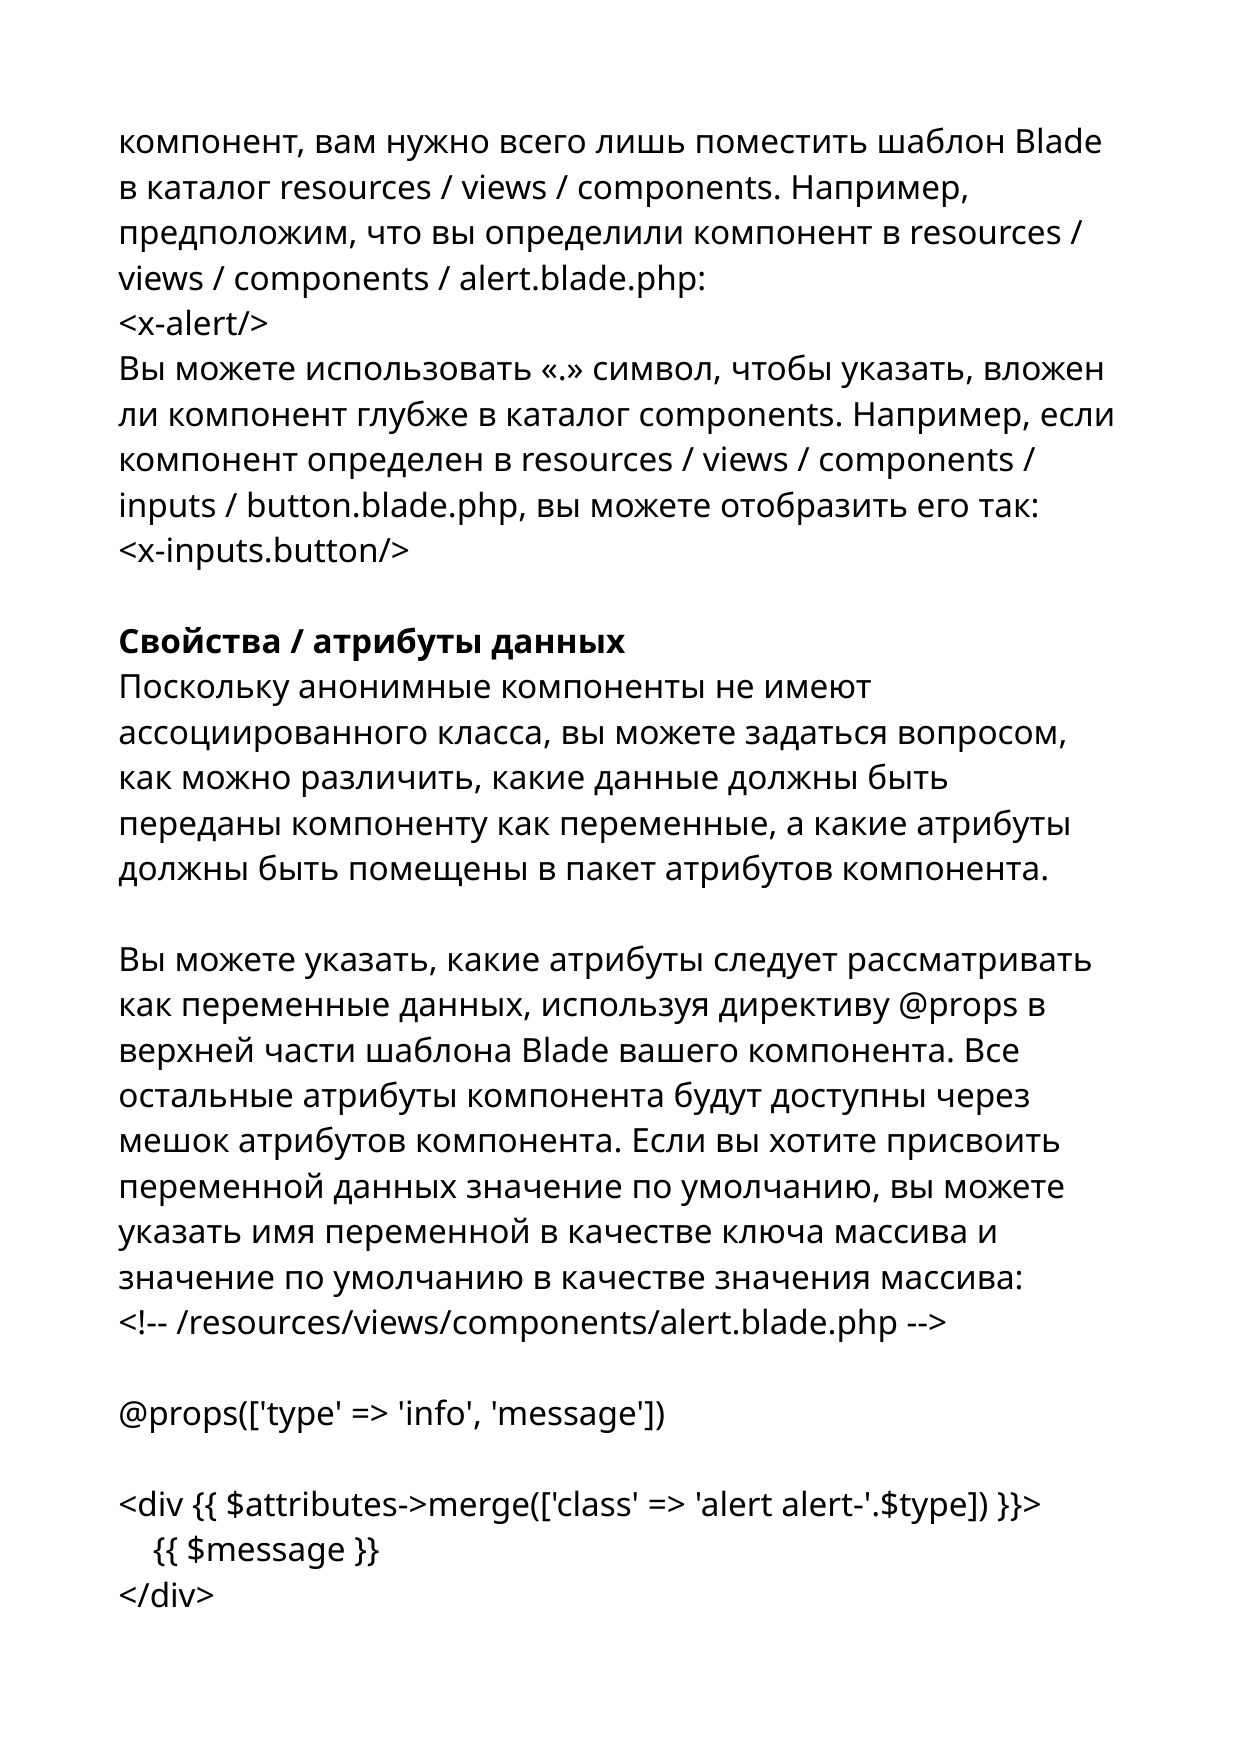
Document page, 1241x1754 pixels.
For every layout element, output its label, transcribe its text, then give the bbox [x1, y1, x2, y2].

text @props(['type' => 'info', 'message']) [118, 1390, 1122, 1435]
text Вы можете указать, какие атрибуты следует рассматривать как переменные данных, используя директиву @props в верхней части шаблона Blade вашего компонента. Все остальные атрибуты компонента будут доступны через мешок атрибутов компонента. Если вы хотите присвоить переменной данных значение по умолчанию, вы можете указать имя переменной в качестве ключа массива и значение по умолчанию в качестве значения массива: [118, 936, 1122, 1299]
text {{ $message }} [118, 1526, 1122, 1571]
text <div {{ $attributes->merge(['class' => 'alert alert-'.$type]) }}> [118, 1481, 1122, 1526]
text <x-inputs.button/> [118, 527, 1122, 572]
text компонент, вам нужно всего лишь поместить шаблон Blade в каталог resources / views / components. Например, предположим, что вы определили компонент в resources / views / components / alert.blade.php: [118, 118, 1122, 300]
text Поскольку анонимные компоненты не имеют ассоциированного класса, вы можете задаться вопросом, как можно различить, какие данные должны быть переданы компоненту как переменные, а какие атрибуты должны быть помещены в пакет атрибутов компонента. [118, 663, 1122, 890]
text </div> [118, 1571, 1122, 1617]
text Свойства / атрибуты данных [118, 618, 1122, 663]
text <x-alert/> [118, 300, 1122, 345]
text <!-- /resources/views/components/alert.blade.php --> [118, 1299, 1122, 1344]
text Вы можете использовать «.» символ, чтобы указать, вложен ли компонент глубже в каталог components. Например, если компонент определен в resources / views / components / inputs / button.blade.php, вы можете отобразить его так: [118, 345, 1122, 527]
